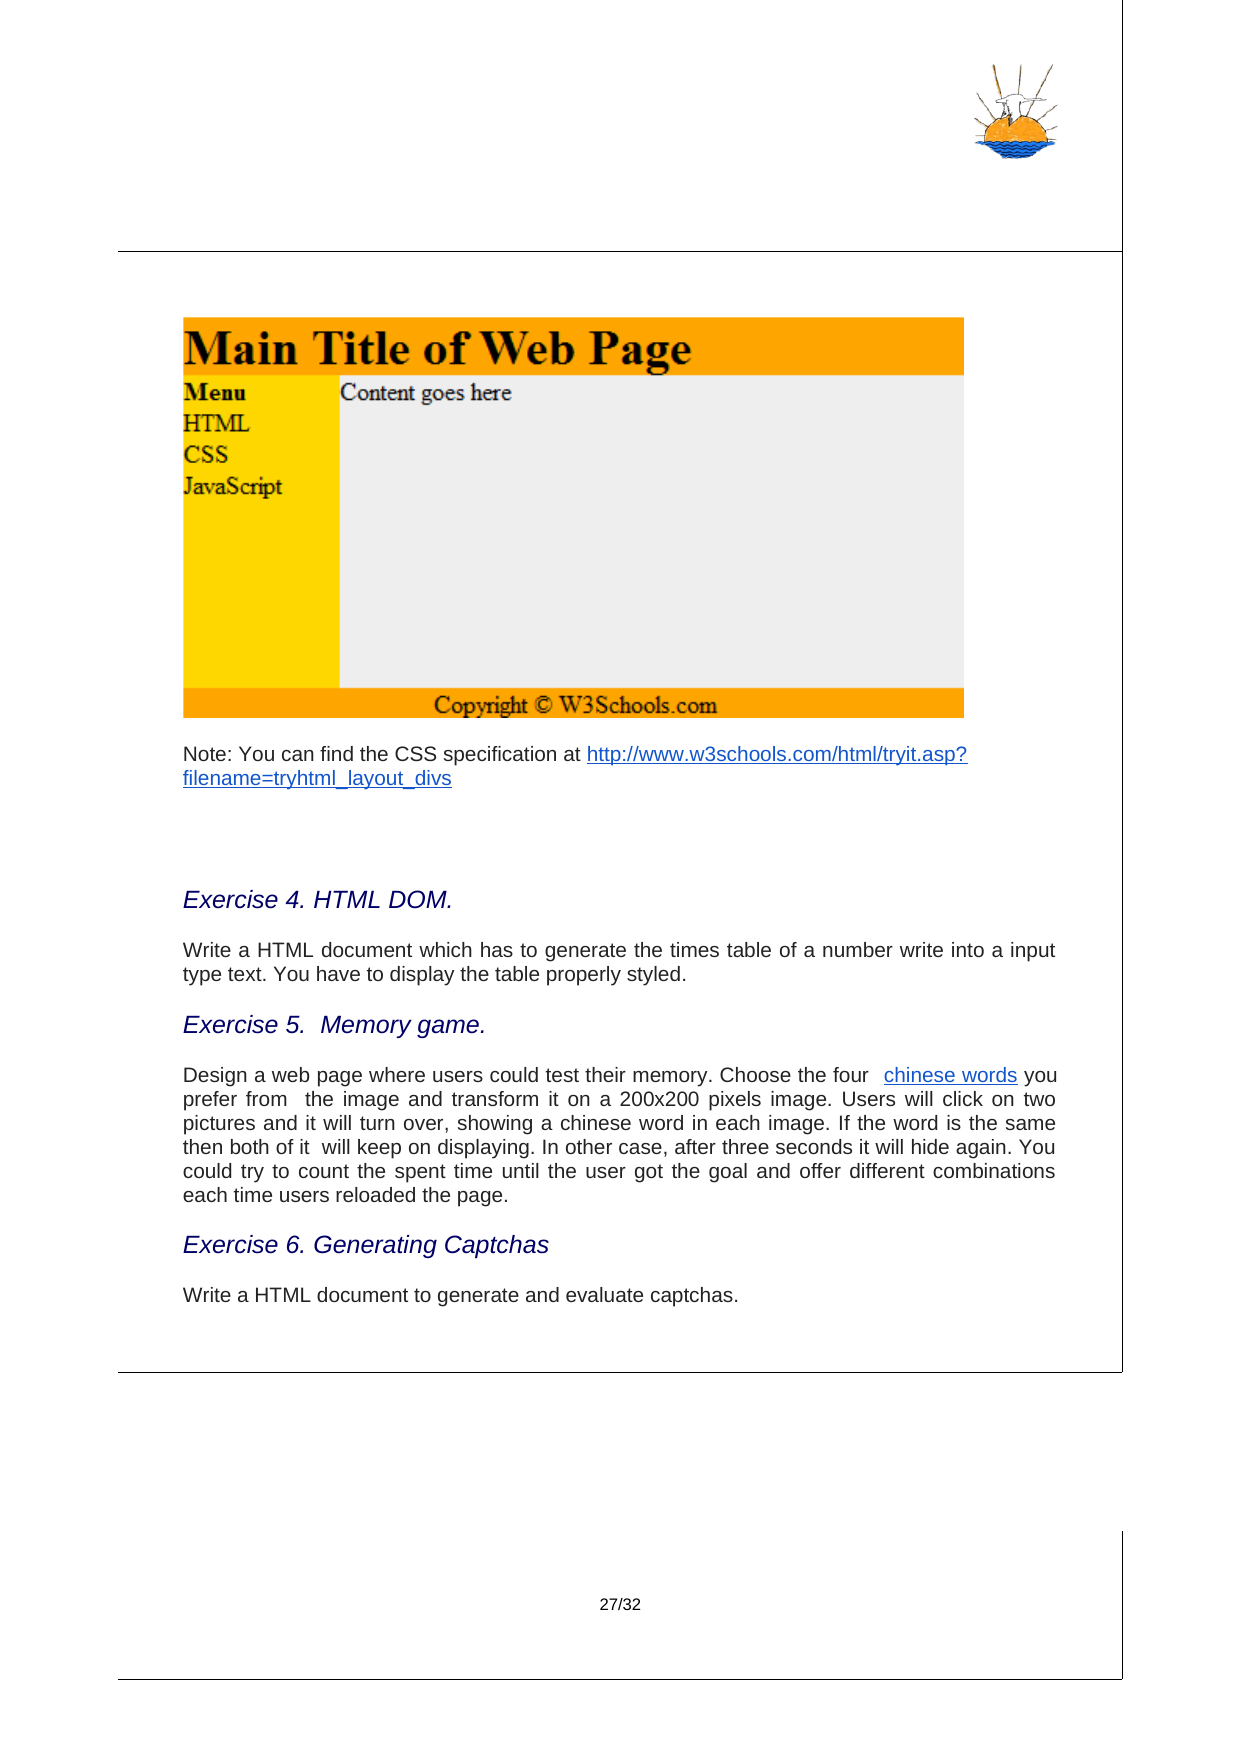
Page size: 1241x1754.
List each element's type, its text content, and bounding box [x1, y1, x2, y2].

text Note: You can find the CSS specification at http://www.w3schools.com/html/tryit.asp?filename=tryhtml_layout_divs [118, 742, 1122, 790]
text Write a HTML document to generate and evaluate captchas. [118, 1283, 1122, 1372]
text Exercise 5. Memory game. [118, 1010, 1122, 1039]
text Design a web page where users could test their memory. Choose the four chinese words you prefer from the image and transform it on a 200x200 pixels image. Users will click on two pictures and it will turn over, showing a chinese word in each image. If the word is the same then both of it will keep on displaying. In other case, after three seconds it will hide again. You could try to count the spent time until the user got the goal and offer different combinations each time users reloaded the page. [118, 1063, 1122, 1207]
text Write a HTML document which has to generate the times table of a number write into a input type text. You have to display the table properly styled. [118, 938, 1122, 986]
text Exercise 6. Generating Captchas [118, 1231, 1122, 1259]
text Exercise 4. HTML DOM. [118, 886, 1122, 914]
